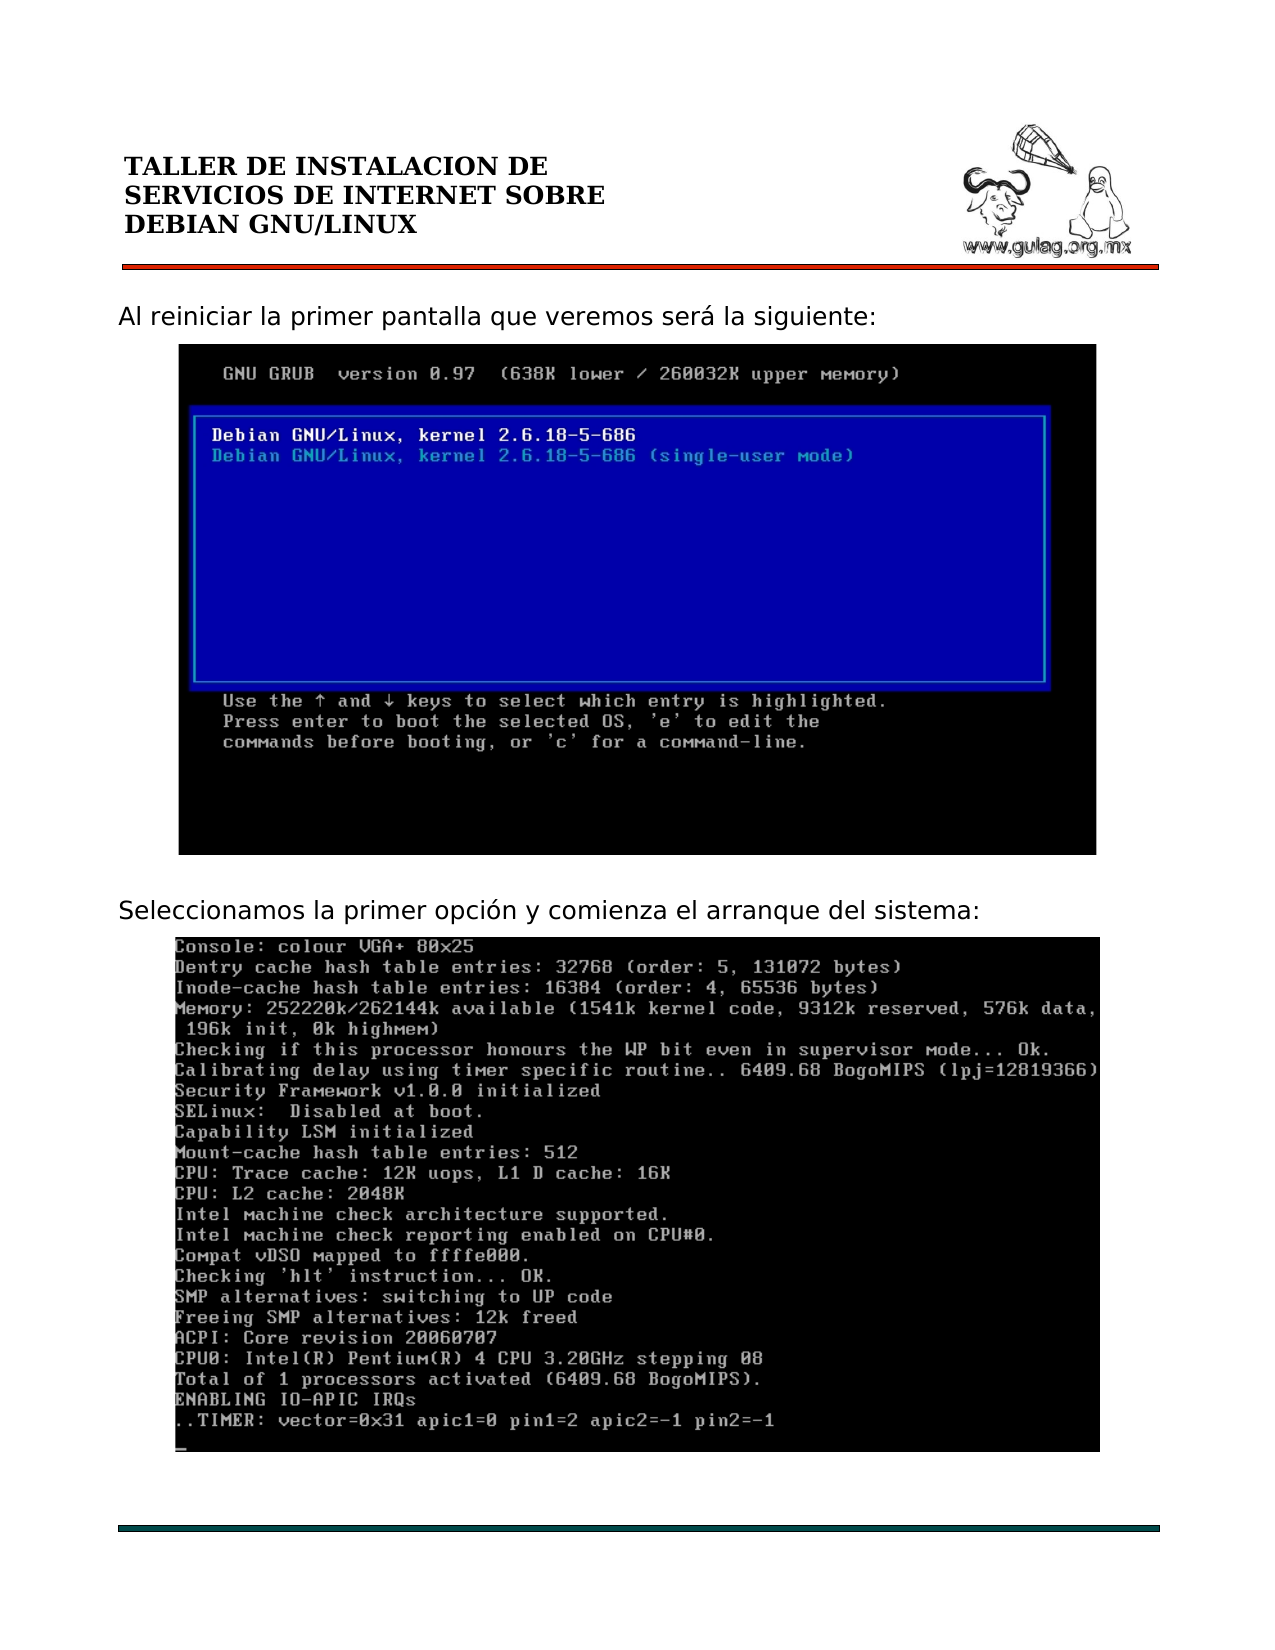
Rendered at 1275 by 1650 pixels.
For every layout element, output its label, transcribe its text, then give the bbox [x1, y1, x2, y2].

text Seleccionamos la primer opción y comienza el arranque del sistema: [118, 896, 1157, 925]
picture [175, 937, 1100, 1452]
text Al reiniciar la primer pantalla que veremos será la siguiente: [118, 303, 1157, 332]
picture [961, 122, 1132, 260]
picture [178, 344, 1097, 855]
